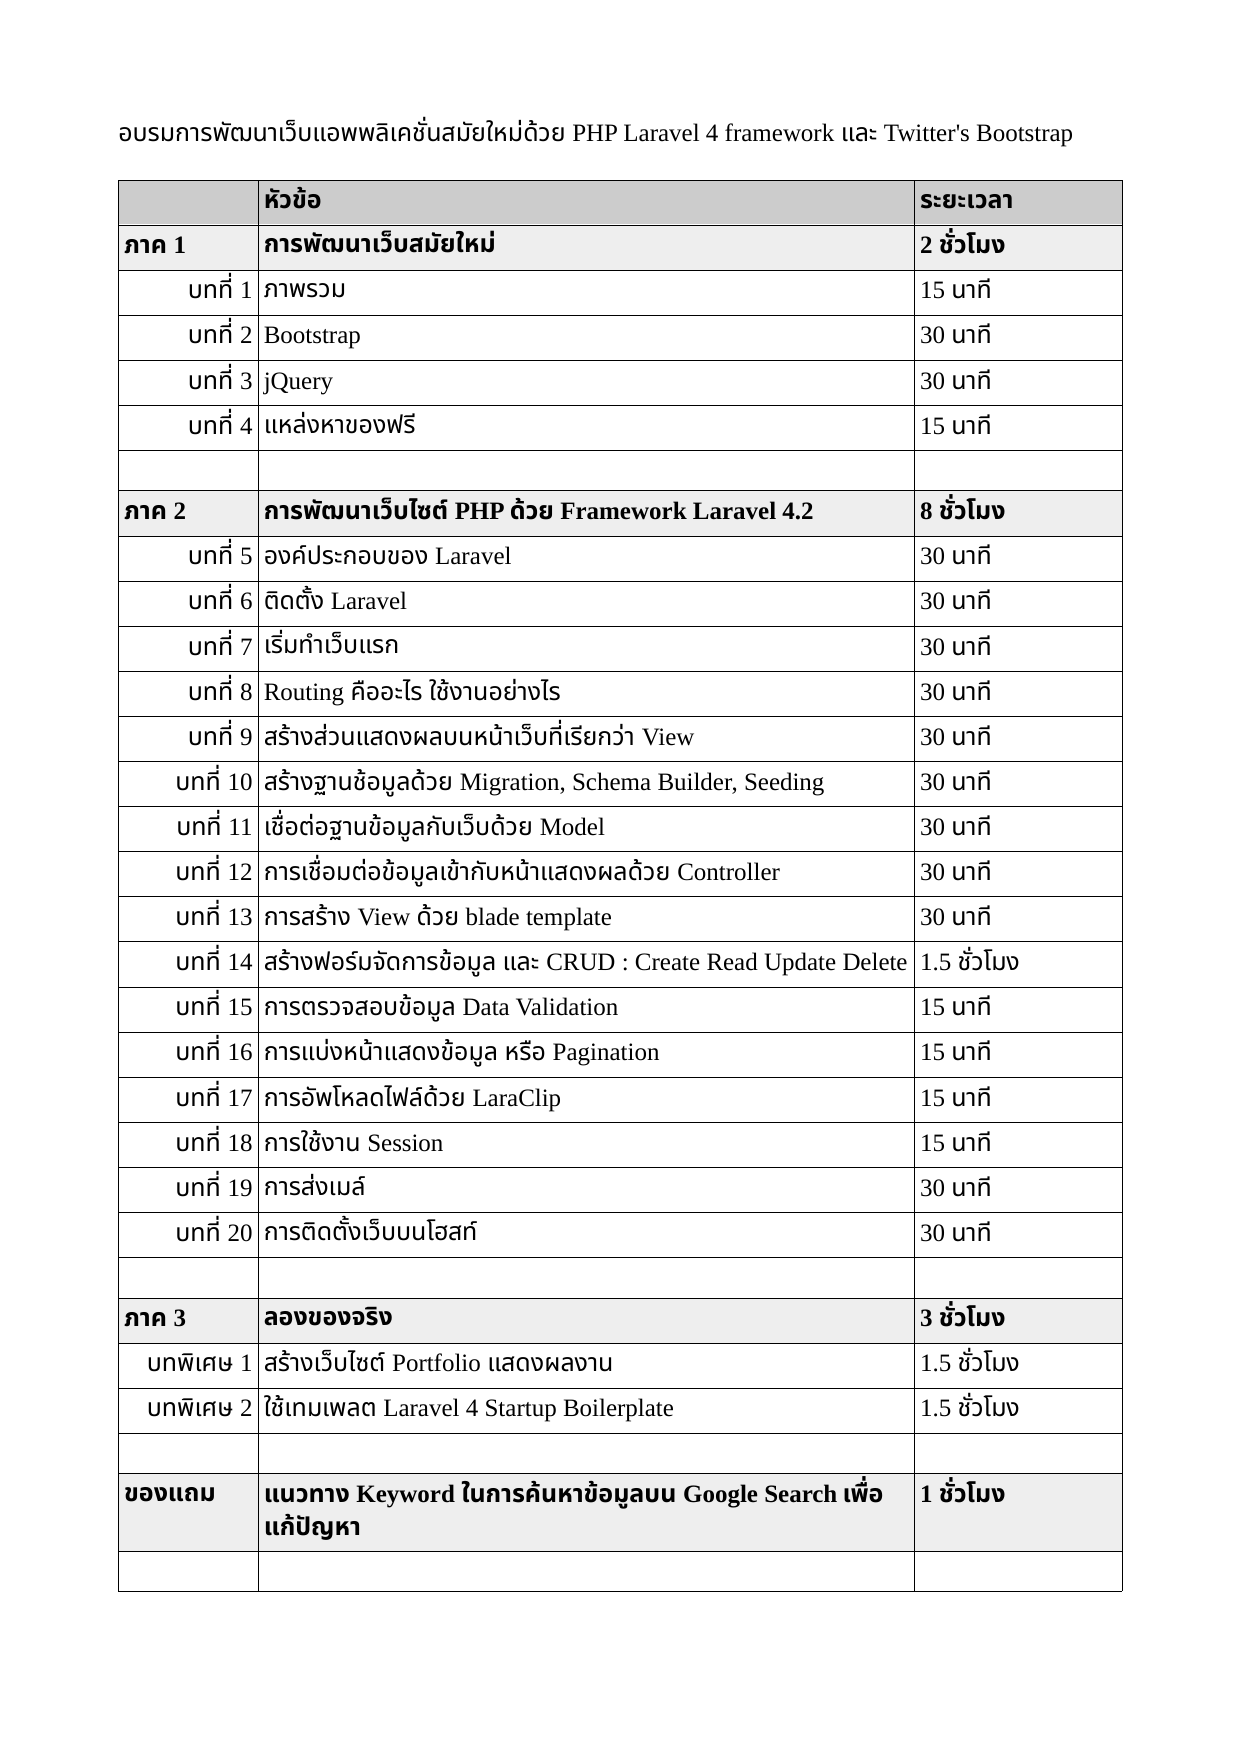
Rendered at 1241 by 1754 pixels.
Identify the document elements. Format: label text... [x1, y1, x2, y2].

table_cell การอัพโหลดไฟล์ด้วย LaraClip [259, 1078, 914, 1122]
table_cell [119, 1258, 258, 1297]
table_cell 30 นาที [915, 807, 1122, 851]
table_cell บทที่ 4 [119, 406, 258, 450]
table_cell 30 นาที [915, 762, 1122, 806]
table_cell [119, 1434, 258, 1473]
table_cell 1.5 ชั่วโมง [915, 942, 1122, 987]
table_cell 1 ชั่วโมง [915, 1474, 1122, 1551]
table_cell 1.5 ชั่วโมง [915, 1344, 1122, 1388]
table_cell ของแถม [119, 1474, 258, 1551]
table_cell 30 นาที [915, 627, 1122, 671]
table_cell แนวทาง Keyword ในการค้นหาข้อมูลบน Google Searchเพื่อแก้ปัญหา [259, 1474, 914, 1551]
table_cell บทที่ 10 [119, 762, 258, 806]
table_cell การพัฒนาเว็บสมัยใหม่ [259, 226, 914, 270]
table_cell 30 นาที [915, 582, 1122, 626]
table_cell Routing คืออะไร ใช้งานอย่างไร [259, 672, 914, 716]
table_cell การใช้งาน Session [259, 1123, 914, 1167]
table_cell 30 นาที [915, 537, 1122, 581]
table_cell บทที่ 7 [119, 627, 258, 671]
table_cell Bootstrap [259, 316, 914, 360]
table_cell 30 นาที [915, 717, 1122, 761]
table_cell ติดตั้ง Laravel [259, 582, 914, 626]
table_cell สร้างฐานช้อมูลด้วย Migration, Schema Builder, Seeding [259, 762, 914, 806]
table_cell [915, 1552, 1122, 1591]
table_cell บทที่ 8 [119, 672, 258, 716]
table_cell [259, 1434, 914, 1473]
table_cell สร้างส่วนแสดงผลบนหน้าเว็บที่เรียกว่า View [259, 717, 914, 761]
table_cell ลองของจริง [259, 1299, 914, 1343]
table_cell [259, 1258, 914, 1297]
table_cell การตรวจสอบข้อมูล Data Validation [259, 988, 914, 1032]
table_cell บทพิเศษ 2 [119, 1389, 258, 1433]
table_cell 30 นาที [915, 672, 1122, 716]
table_cell แหล่งหาของฟรี [259, 406, 914, 450]
table_cell ภาพรวม [259, 271, 914, 315]
table_cell บทที่ 17 [119, 1078, 258, 1122]
table_cell การพัฒนาเว็บไซต์ PHP ด้วย Framework Laravel 4.2 [259, 491, 914, 536]
table_cell บทที่ 18 [119, 1123, 258, 1167]
table_cell [259, 1552, 914, 1591]
table_cell ภาค 2 [119, 491, 258, 536]
text อบรมการพัฒนาเว็บแอพพลิเคชั่นสมัยใหม่ด้วย PHP Laravel 4 framework และ Twitter's Bootstrap [118, 118, 1122, 152]
table_cell การเชื่อมต่อข้อมูลเข้ากับหน้าแสดงผลด้วย Controller [259, 852, 914, 896]
table_cell 30 นาที [915, 1213, 1122, 1257]
table_header [119, 181, 258, 224]
table_cell 30 นาที [915, 897, 1122, 941]
table_cell การสร้าง View ด้วย blade template [259, 897, 914, 941]
table_cell องค์ประกอบของ Laravel [259, 537, 914, 581]
table_cell บทที่ 3 [119, 361, 258, 405]
table_cell 15 นาที [915, 1033, 1122, 1077]
table_cell บทที่ 1 [119, 271, 258, 315]
table_cell ภาค 3 [119, 1299, 258, 1343]
table_cell 15 นาที [915, 271, 1122, 315]
table_cell สร้างเว็บไซต์ Portfolio แสดงผลงาน [259, 1344, 914, 1388]
table_cell บทที่ 14 [119, 942, 258, 987]
table_cell 1.5 ชั่วโมง [915, 1389, 1122, 1433]
table_cell บทพิเศษ 1 [119, 1344, 258, 1388]
table_cell 15 นาที [915, 988, 1122, 1032]
table_cell [259, 451, 914, 490]
table_header ระยะเวลา [915, 181, 1122, 224]
table_cell สร้างฟอร์มจัดการข้อมูล และ CRUD : Create Read Update Delete [259, 942, 914, 987]
table_cell 8 ชั่วโมง [915, 491, 1122, 536]
table_cell 15 นาที [915, 1123, 1122, 1167]
table_cell 15 นาที [915, 406, 1122, 450]
table_cell [119, 451, 258, 490]
table_cell ภาค 1 [119, 226, 258, 270]
table_cell เริ่มทำเว็บแรก [259, 627, 914, 671]
table_cell บทที่ 11 [119, 807, 258, 851]
table_cell 2 ชั่วโมง [915, 226, 1122, 270]
table_cell [915, 1434, 1122, 1473]
table_cell บทที่ 15 [119, 988, 258, 1032]
table_cell บทที่ 5 [119, 537, 258, 581]
table_cell [119, 1552, 258, 1591]
table_cell 3 ชั่วโมง [915, 1299, 1122, 1343]
table_cell บทที่ 19 [119, 1168, 258, 1212]
table_cell เชื่อต่อฐานข้อมูลกับเว็บด้วย Model [259, 807, 914, 851]
table_cell 15 นาที [915, 1078, 1122, 1122]
table_cell บทที่ 6 [119, 582, 258, 626]
table_cell บทที่ 13 [119, 897, 258, 941]
table_cell 30 นาที [915, 361, 1122, 405]
table_cell jQuery [259, 361, 914, 405]
table_cell บทที่ 16 [119, 1033, 258, 1077]
table_header หัวข้อ [259, 181, 914, 224]
table_cell 30 นาที [915, 316, 1122, 360]
table_cell บทที่ 12 [119, 852, 258, 896]
table_cell บทที่ 9 [119, 717, 258, 761]
table_cell บทที่ 20 [119, 1213, 258, 1257]
table_cell 30 นาที [915, 852, 1122, 896]
table_cell การแบ่งหน้าแสดงข้อมูล หรือ Pagination [259, 1033, 914, 1077]
table_cell ใช้เทมเพลต Laravel 4 Startup Boilerplate [259, 1389, 914, 1433]
table_cell บทที่ 2 [119, 316, 258, 360]
table_cell การติดตั้งเว็บบนโฮสท์ [259, 1213, 914, 1257]
table_cell 30 นาที [915, 1168, 1122, 1212]
table_cell [915, 1258, 1122, 1297]
table_cell การส่งเมล์ [259, 1168, 914, 1212]
table_cell [915, 451, 1122, 490]
